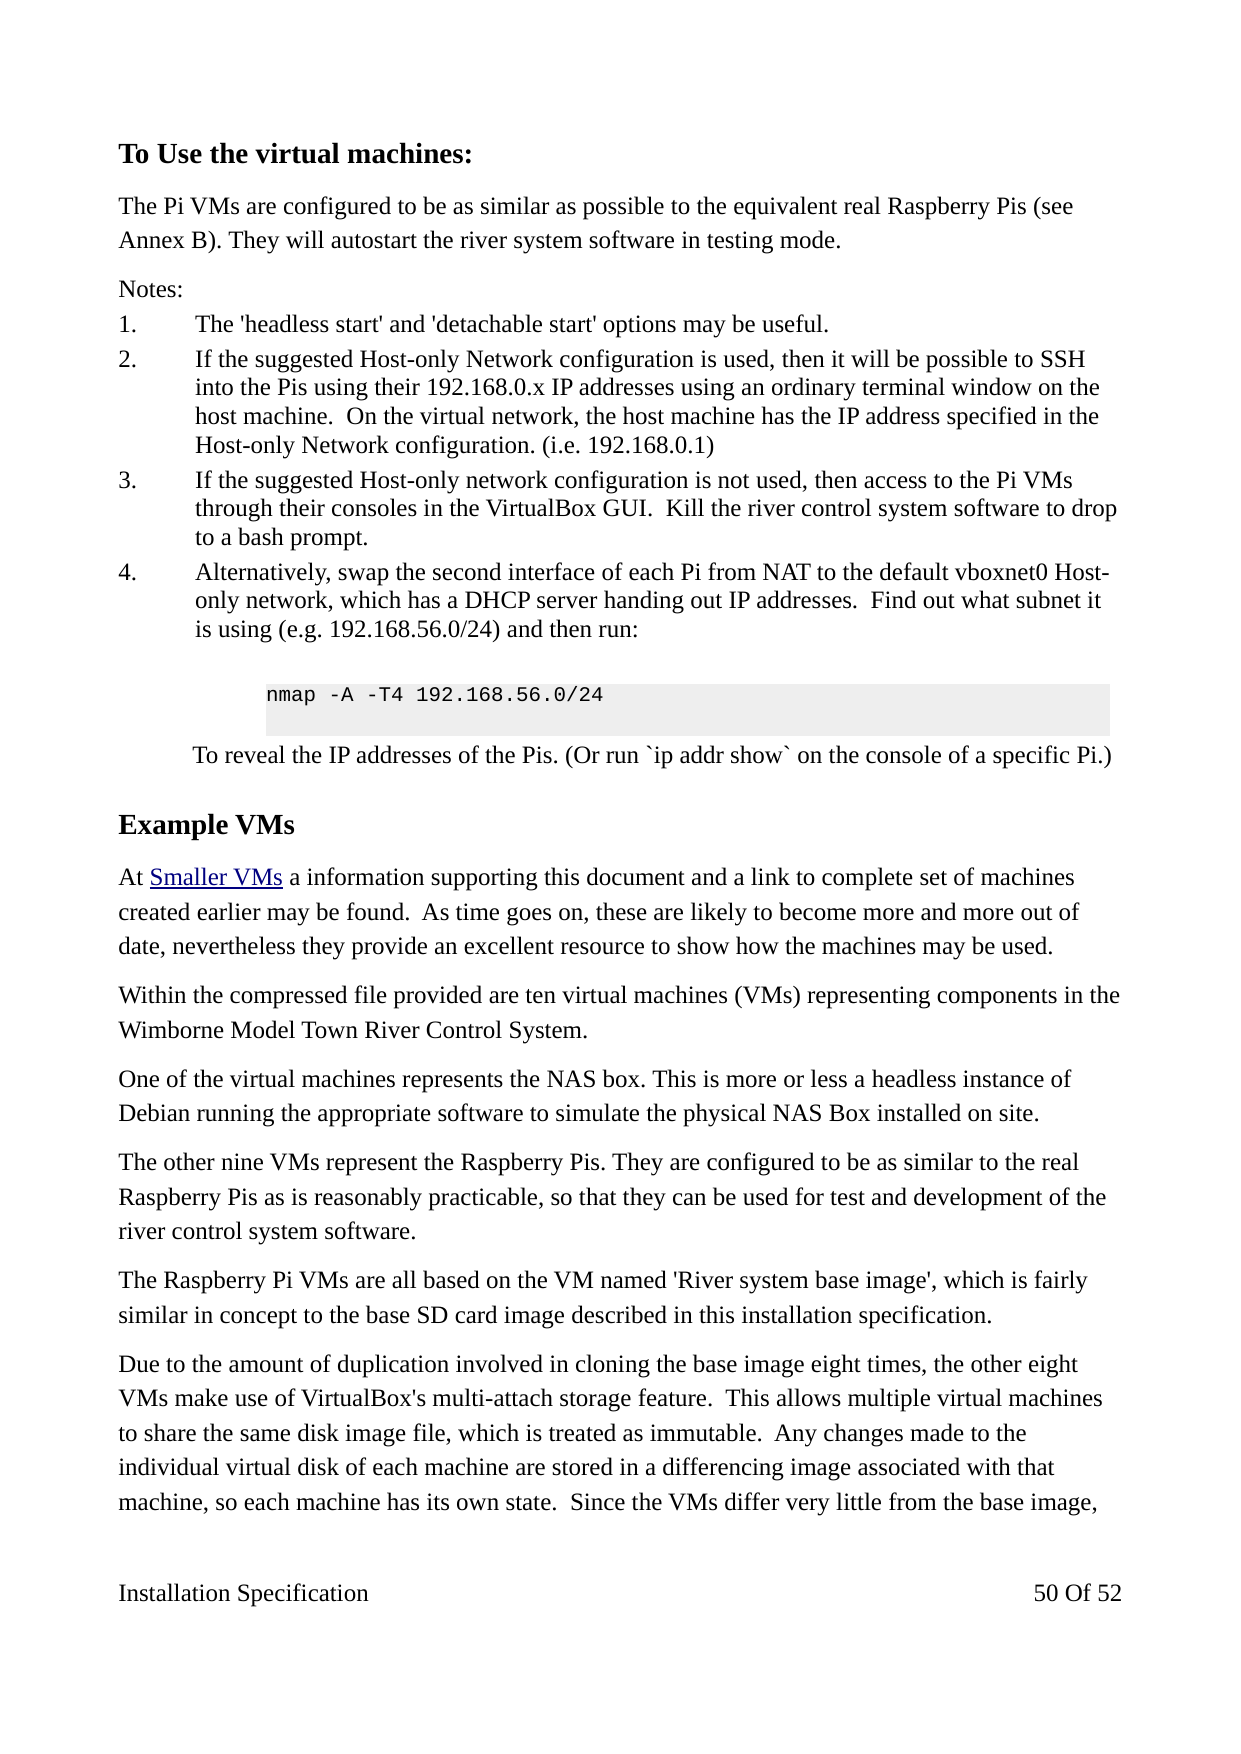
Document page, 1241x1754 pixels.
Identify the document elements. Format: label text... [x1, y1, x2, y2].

text The other nine VMs represent the Raspberry Pis. They are configured to be as similar to the real Raspberry Pis as is reasonably practicable, so that they can be used for test and development of the river control system software. [118, 1147, 1122, 1245]
text Notes: [118, 274, 1122, 303]
text 2. If the suggested Host-only Network configuration is used, then it will be possible to SSH into the Pis using their 192.168.0.x IP addresses using an ordinary terminal window on the host machine. On the virtual network, the host machine has the IP address specified in the Host-only Network configuration. (i.e. 192.168.0.1) [118, 344, 1122, 459]
subtitle Example VMs [118, 807, 1122, 841]
text nmap -A -T4 192.168.56.0/24 [266, 684, 1110, 707]
text At Smaller VMs a information supporting this document and a link to complete set of machines created earlier may be found. As time goes on, these are likely to become more and more out of date, nevertheless they provide an excellent resource to show how the machines may be used. [118, 862, 1122, 960]
text The Raspberry Pi VMs are all based on the VM named 'River system base image', which is fairly similar in concept to the base SD card image described in this installation specification. [118, 1265, 1122, 1328]
subtitle To Use the virtual machines: [118, 136, 1122, 169]
text The Pi VMs are configured to be as similar as possible to the equivalent real Raspberry Pis (see Annex B). They will autostart the river system software in testing mode. [118, 191, 1122, 254]
text 4. Alternatively, swap the second interface of each Pi from NAT to the default vboxnet0 Host-only network, which has a DHCP server handing out IP addresses. Find out what subnet it is using (e.g. 192.168.56.0/24) and then run: [118, 557, 1122, 643]
text 1. The 'headless start' and 'detachable start' options may be useful. [118, 309, 1122, 338]
text 3. If the suggested Host-only network configuration is not used, then access to the Pi VMs through their consoles in the VirtualBox GUI. Kill the river control system software to drop to a bash prompt. [118, 465, 1122, 551]
text One of the virtual machines represents the NAS box. This is more or less a headless instance of Debian running the appropriate software to simulate the physical NAS Box installed on site. [118, 1064, 1122, 1127]
text To reveal the IP addresses of the Pis. (Or run `ip addr show` on the console of a specific Pi.) [192, 740, 1122, 769]
text Due to the amount of duplication involved in cloning the base image eight times, the other eight VMs make use of VirtualBox's multi-attach storage feature. This allows multiple virtual machines to share the same disk image file, which is treated as immutable. Any changes made to the individual virtual disk of each machine are stored in a differencing image associated with that machine, so each machine has its own state. Since the VMs differ very little from the base image, [118, 1349, 1122, 1516]
text Within the compressed file provided are ten virtual machines (VMs) representing components in the Wimborne Model Town River Control System. [118, 980, 1122, 1043]
